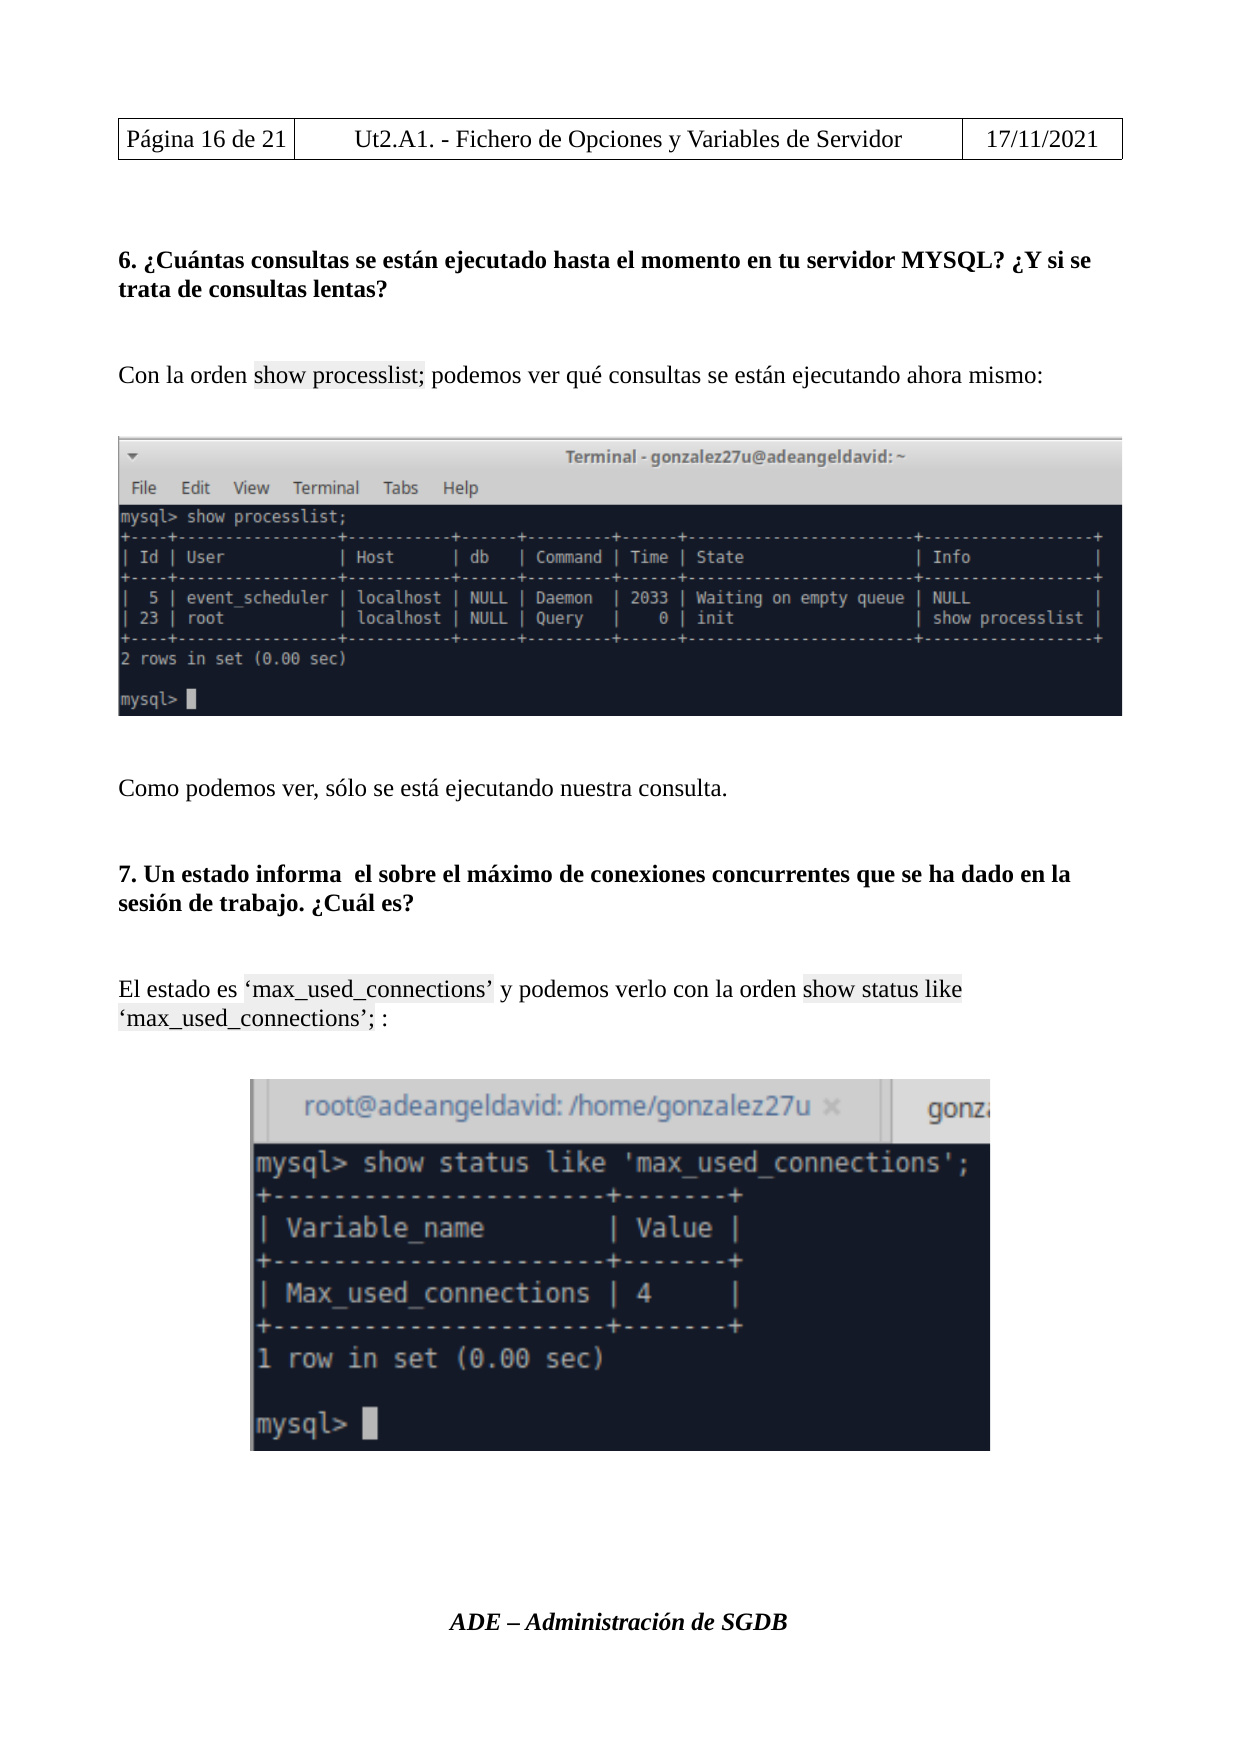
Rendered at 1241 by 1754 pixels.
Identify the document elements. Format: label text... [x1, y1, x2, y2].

text Con la orden show processlist; podemos ver qué consultas se están ejecutando ahora mismo: [118, 361, 1122, 389]
text 6. ¿Cuántas consultas se están ejecutado hasta el momento en tu servidor MYSQL? ¿Y si se trata de consultas lentas? [118, 246, 1122, 303]
text El estado es ‘max_used_connections’ y podemos verlo con la orden show status like ‘max_used_connections’; : [118, 974, 1122, 1031]
text Como podemos ver, sólo se está ejecutando nuestra consulta. [118, 773, 1122, 801]
text 7. Un estado informa el sobre el máximo de conexiones concurrentes que se ha dado en la sesión de trabajo. ¿Cuál es? [118, 859, 1122, 916]
picture [250, 1079, 991, 1451]
picture [118, 436, 1123, 716]
